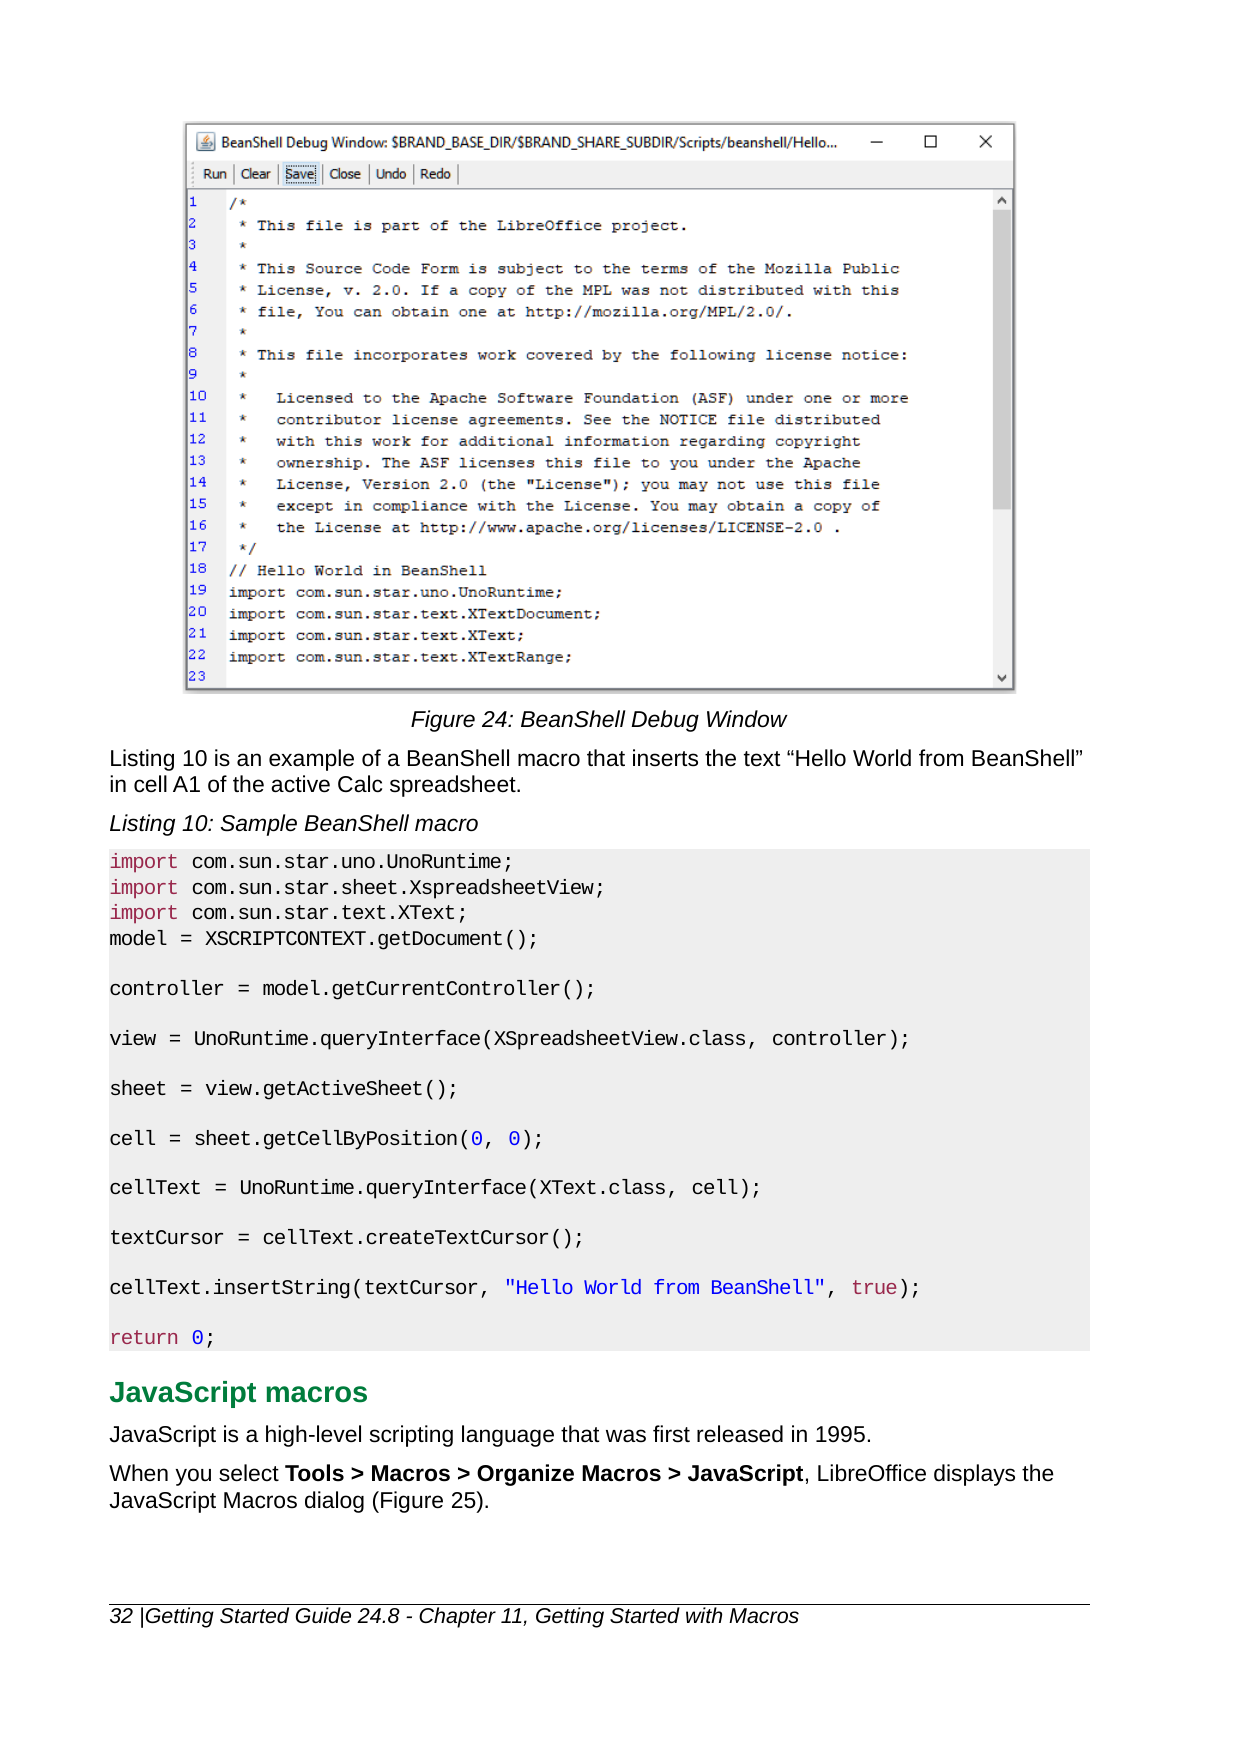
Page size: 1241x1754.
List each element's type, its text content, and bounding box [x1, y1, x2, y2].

text cell = sheet.getCellByPosition(0, 0); [109, 1126, 1090, 1151]
picture [182, 121, 1017, 694]
text JavaScript is a high-level scripting language that was first released in 1995. [109, 1421, 1090, 1448]
text import com.sun.star.uno.UnoRuntime; [109, 849, 1090, 875]
text textCursor = cellText.createTextCursor(); [109, 1225, 1090, 1251]
text view = UnoRuntime.queryInterface(XSpreadsheetView.class, controller); [109, 1026, 1090, 1051]
text return 0; [109, 1325, 1090, 1351]
text import com.sun.star.text.XText; [109, 900, 1090, 926]
subtitle JavaScript macros [109, 1376, 1090, 1409]
text Figure 24: BeanShell Debug Window [182, 706, 1016, 733]
text Listing 10 is an example of a BeanShell macro that inserts the text “Hello World from BeanShell” in cell A1 of the active Calc spreadsheet. [109, 745, 1090, 798]
text controller = model.getCurrentController(); [109, 976, 1090, 1001]
text cellText.insertString(textCursor, "Hello World from BeanShell", true); [109, 1275, 1090, 1301]
text import com.sun.star.sheet.XspreadsheetView; [109, 875, 1090, 900]
text sheet = view.getActiveSheet(); [109, 1076, 1090, 1101]
text Listing 10: Sample BeanShell macro [109, 810, 1090, 837]
text cellText = UnoRuntime.queryInterface(XText.class, cell); [109, 1175, 1090, 1201]
text When you select Tools > Macros > Organize Macros > JavaScript, LibreOffice displays the JavaScript Macros dialog (Figure 25). [109, 1460, 1090, 1513]
text model = XSCRIPTCONTEXT.getDocument(); [109, 926, 1090, 952]
